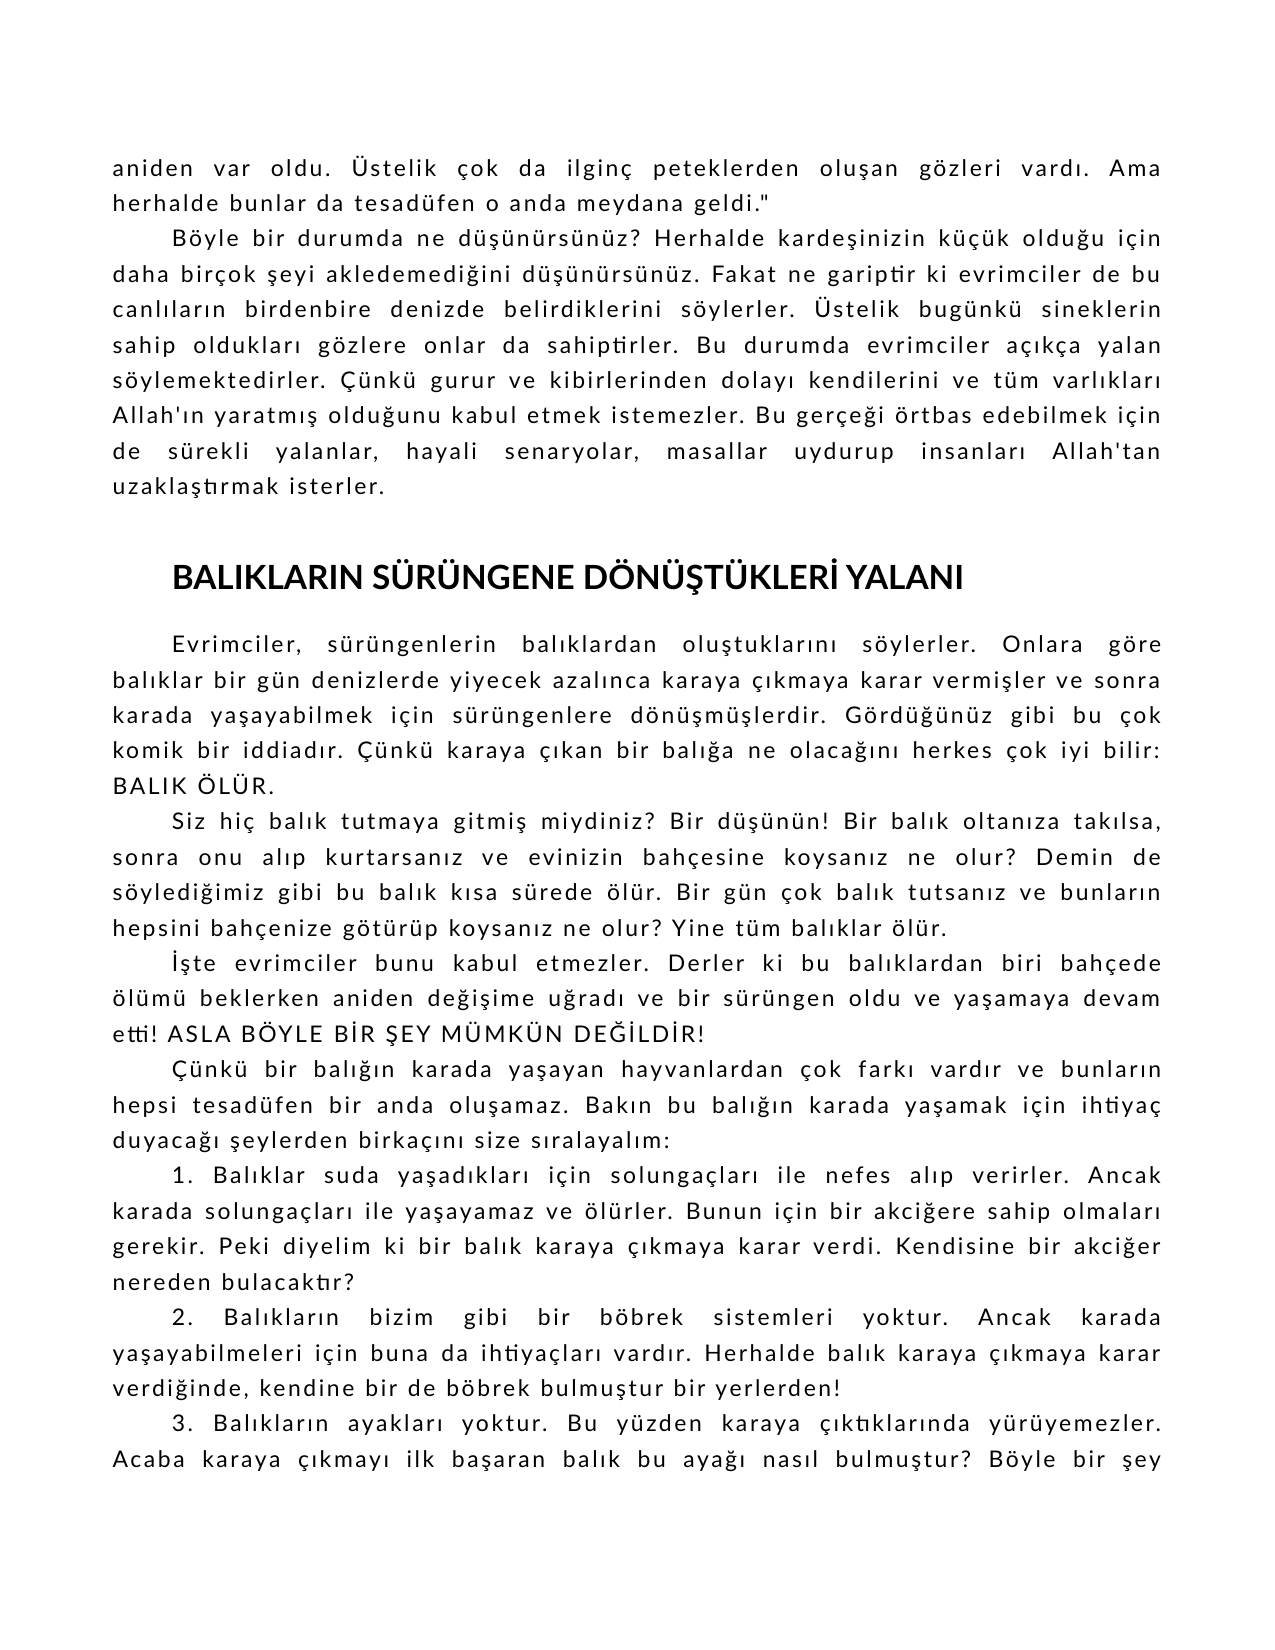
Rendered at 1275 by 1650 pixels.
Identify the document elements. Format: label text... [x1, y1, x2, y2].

text 2. Balıkların bizim gibi bir böbrek sistemleri yoktur. Ancak karada yaşayabilmeleri için buna da ihtiyaçları vardır. Herhalde balık karaya çıkmaya karar verdiğinde, kendine bir de böbrek bulmuştur bir yerlerden! [112, 1297, 1162, 1403]
text Siz hiç balık tutmaya gitmiş miydiniz? Bir düşünün! Bir balık oltanıza takılsa, sonra onu alıp kurtarsanız ve evinizin bahçesine koysanız ne olur? Demin de söylediğimiz gibi bu balık kısa sürede ölür. Bir gün çok balık tutsanız ve bunların hepsini bahçenize götürüp koysanız ne olur? Yine tüm balıklar ölür. [112, 801, 1162, 943]
text aniden var oldu. Üstelik çok da ilginç peteklerden oluşan gözleri vardı. Ama herhalde bunlar da tesadüfen o anda meydana geldi." [112, 148, 1162, 218]
text Çünkü bir balığın karada yaşayan hayvanlardan çok farkı vardır ve bunların hepsi tesadüfen bir anda oluşamaz. Bakın bu balığın karada yaşamak için ihtiyaç duyacağı şeylerden birkaçını size sıralayalım: [112, 1049, 1162, 1156]
text 1. Balıklar suda yaşadıkları için solungaçları ile nefes alıp verirler. Ancak karada solungaçları ile yaşayamaz ve ölürler. Bunun için bir akciğere sahip olmaları gerekir. Peki diyelim ki bir balık karaya çıkmaya karar verdi. Kendisine bir akciğer nereden bulacaktır? [112, 1156, 1162, 1297]
text 3. Balıkların ayakları yoktur. Bu yüzden karaya çıktıklarında yürüyemezler. Acaba karaya çıkmayı ilk başaran balık bu ayağı nasıl bulmuştur? Böyle bir şey [112, 1403, 1162, 1474]
text İşte evrimciler bunu kabul etmezler. Derler ki bu balıklardan biri bahçede ölümü beklerken aniden değişime uğradı ve bir sürüngen oldu ve yaşamaya devam etti! ASLA BÖYLE BİR ŞEY MÜMKÜN DEĞİLDİR! [112, 943, 1162, 1049]
text Evrimciler, sürüngenlerin balıklardan oluştuklarını söylerler. Onlara göre balıklar bir gün denizlerde yiyecek azalınca karaya çıkmaya karar vermişler ve sonra karada yaşayabilmek için sürüngenlere dönüşmüşlerdir. Gördüğünüz gibi bu çok komik bir iddiadır. Çünkü karaya çıkan bir balığa ne olacağını herkes çok iyi bilir: BALIK ÖLÜR. [112, 624, 1162, 801]
text Böyle bir durumda ne düşünürsünüz? Herhalde kardeşinizin küçük olduğu için daha birçok şeyi akledemediğini düşünürsünüz. Fakat ne gariptir ki evrimciler de bu canlıların birdenbire denizde belirdiklerini söylerler. Üstelik bugünkü sineklerin sahip oldukları gözlere onlar da sahiptirler. Bu durumda evrimciler açıkça yalan söylemektedirler. Çünkü gurur ve kibirlerinden dolayı kendilerini ve tüm varlıkları Allah'ın yaratmış olduğunu kabul etmek istemezler. Bu gerçeği örtbas edebilmek için de sürekli yalanlar, hayali senaryolar, masallar uydurup insanları Allah'tan uzaklaştırmak isterler. [112, 218, 1162, 502]
text BALIKLARIN SÜRÜNGENE DÖNÜŞTÜKLERİ YALANI [112, 557, 1162, 597]
